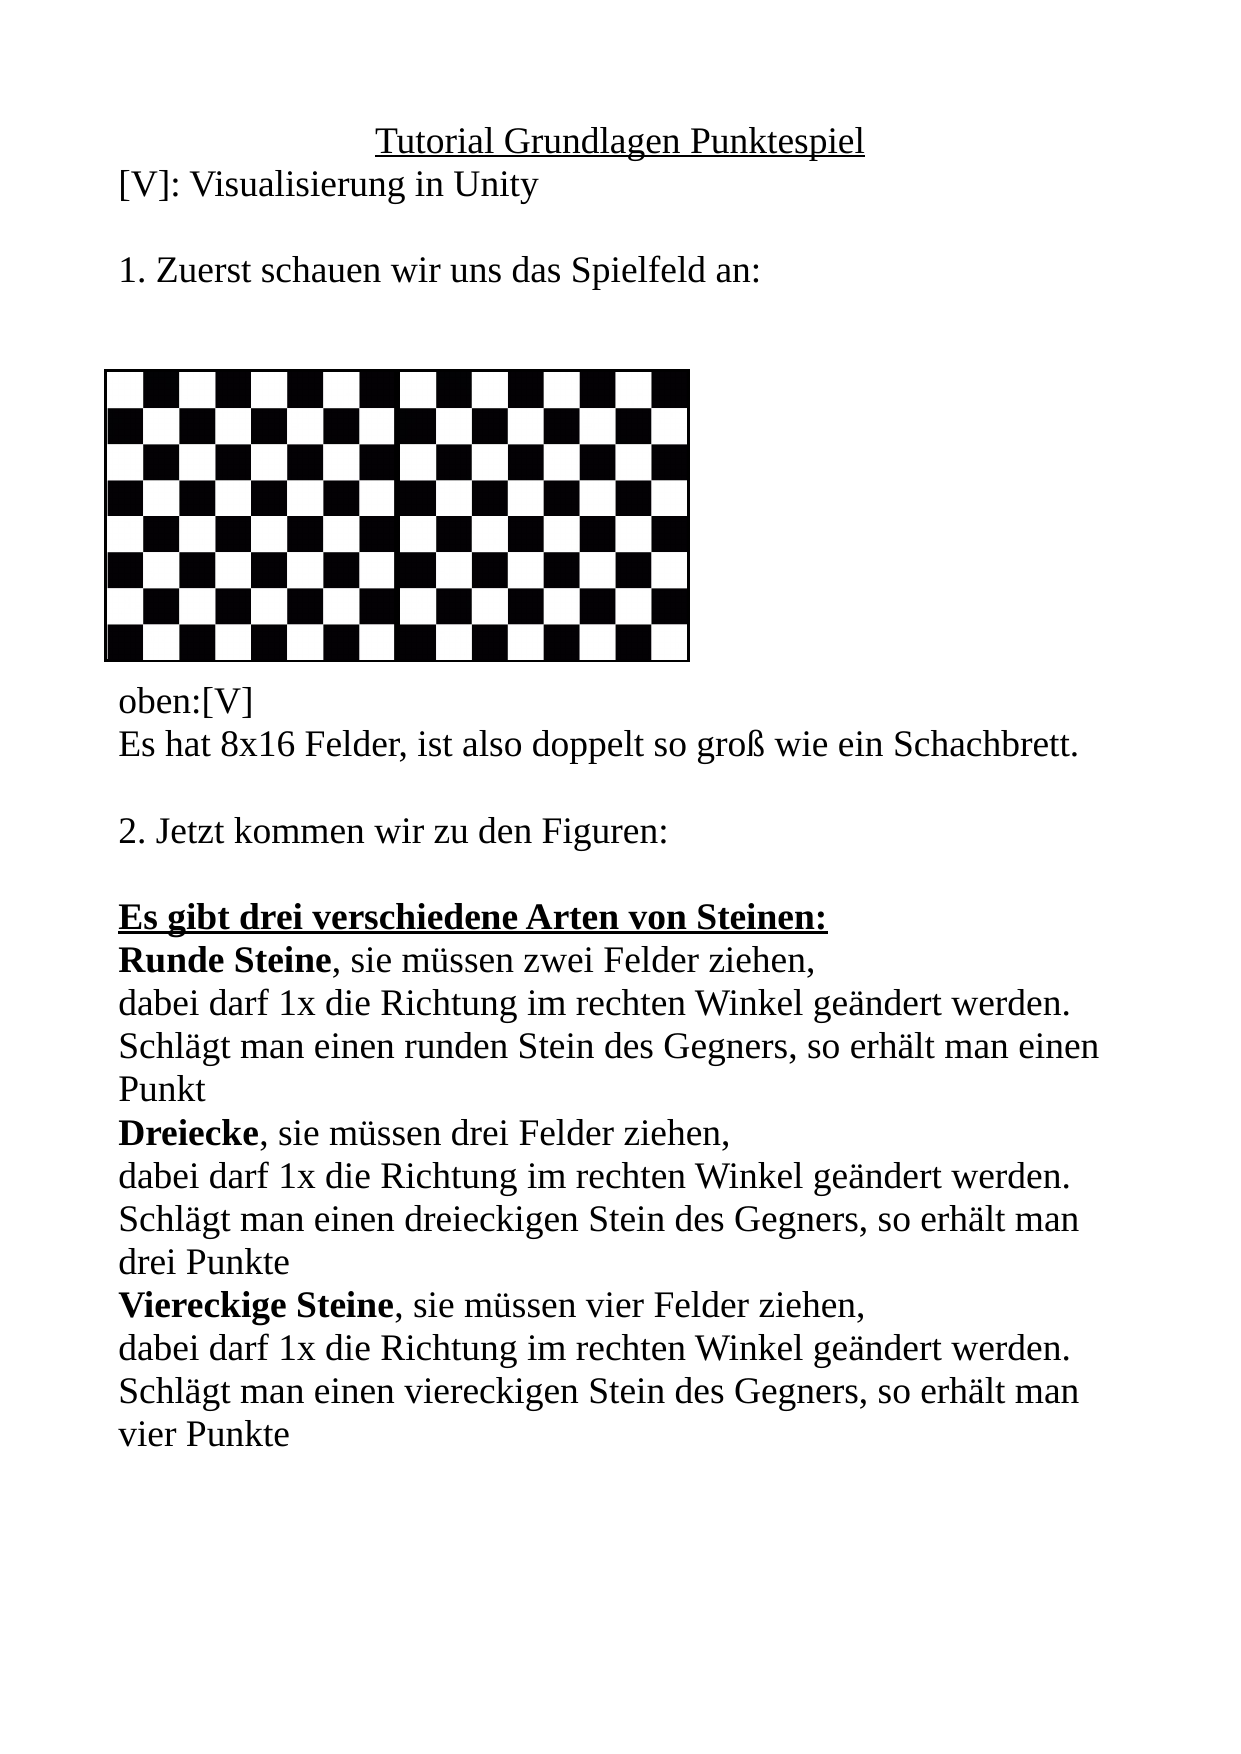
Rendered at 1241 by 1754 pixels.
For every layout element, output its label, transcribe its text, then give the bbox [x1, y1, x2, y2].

text dabei darf 1x die Richtung im rechten Winkel geändert werden. [118, 1153, 1122, 1196]
text dabei darf 1x die Richtung im rechten Winkel geändert werden. [118, 981, 1122, 1024]
picture [107, 372, 395, 660]
text 2. Jetzt kommen wir zu den Figuren: [118, 808, 1122, 851]
text Dreiecke, sie müssen drei Felder ziehen, [118, 1110, 1122, 1153]
picture [400, 372, 687, 660]
text 1. Zuerst schauen wir uns das Spielfeld an: [118, 247, 1122, 291]
text dabei darf 1x die Richtung im rechten Winkel geändert werden. [118, 1326, 1122, 1369]
text [V]: Visualisierung in Unity [118, 161, 1122, 204]
text Runde Steine, sie müssen zwei Felder ziehen, [118, 937, 1122, 981]
text Schlägt man einen runden Stein des Gegners, so erhält man einen Punkt [118, 1024, 1122, 1110]
text Schlägt man einen viereckigen Stein des Gegners, so erhält man vier Punkte [118, 1369, 1122, 1455]
text oben:[V] [118, 679, 1122, 722]
text Es gibt drei verschiedene Arten von Steinen: [118, 894, 1122, 937]
text Schlägt man einen dreieckigen Stein des Gegners, so erhält man drei Punkte [118, 1196, 1122, 1282]
text Es hat 8x16 Felder, ist also doppelt so groß wie ein Schachbrett. [118, 722, 1122, 765]
text Tutorial Grundlagen Punktespiel [118, 118, 1122, 161]
text Viereckige Steine, sie müssen vier Felder ziehen, [118, 1282, 1122, 1326]
